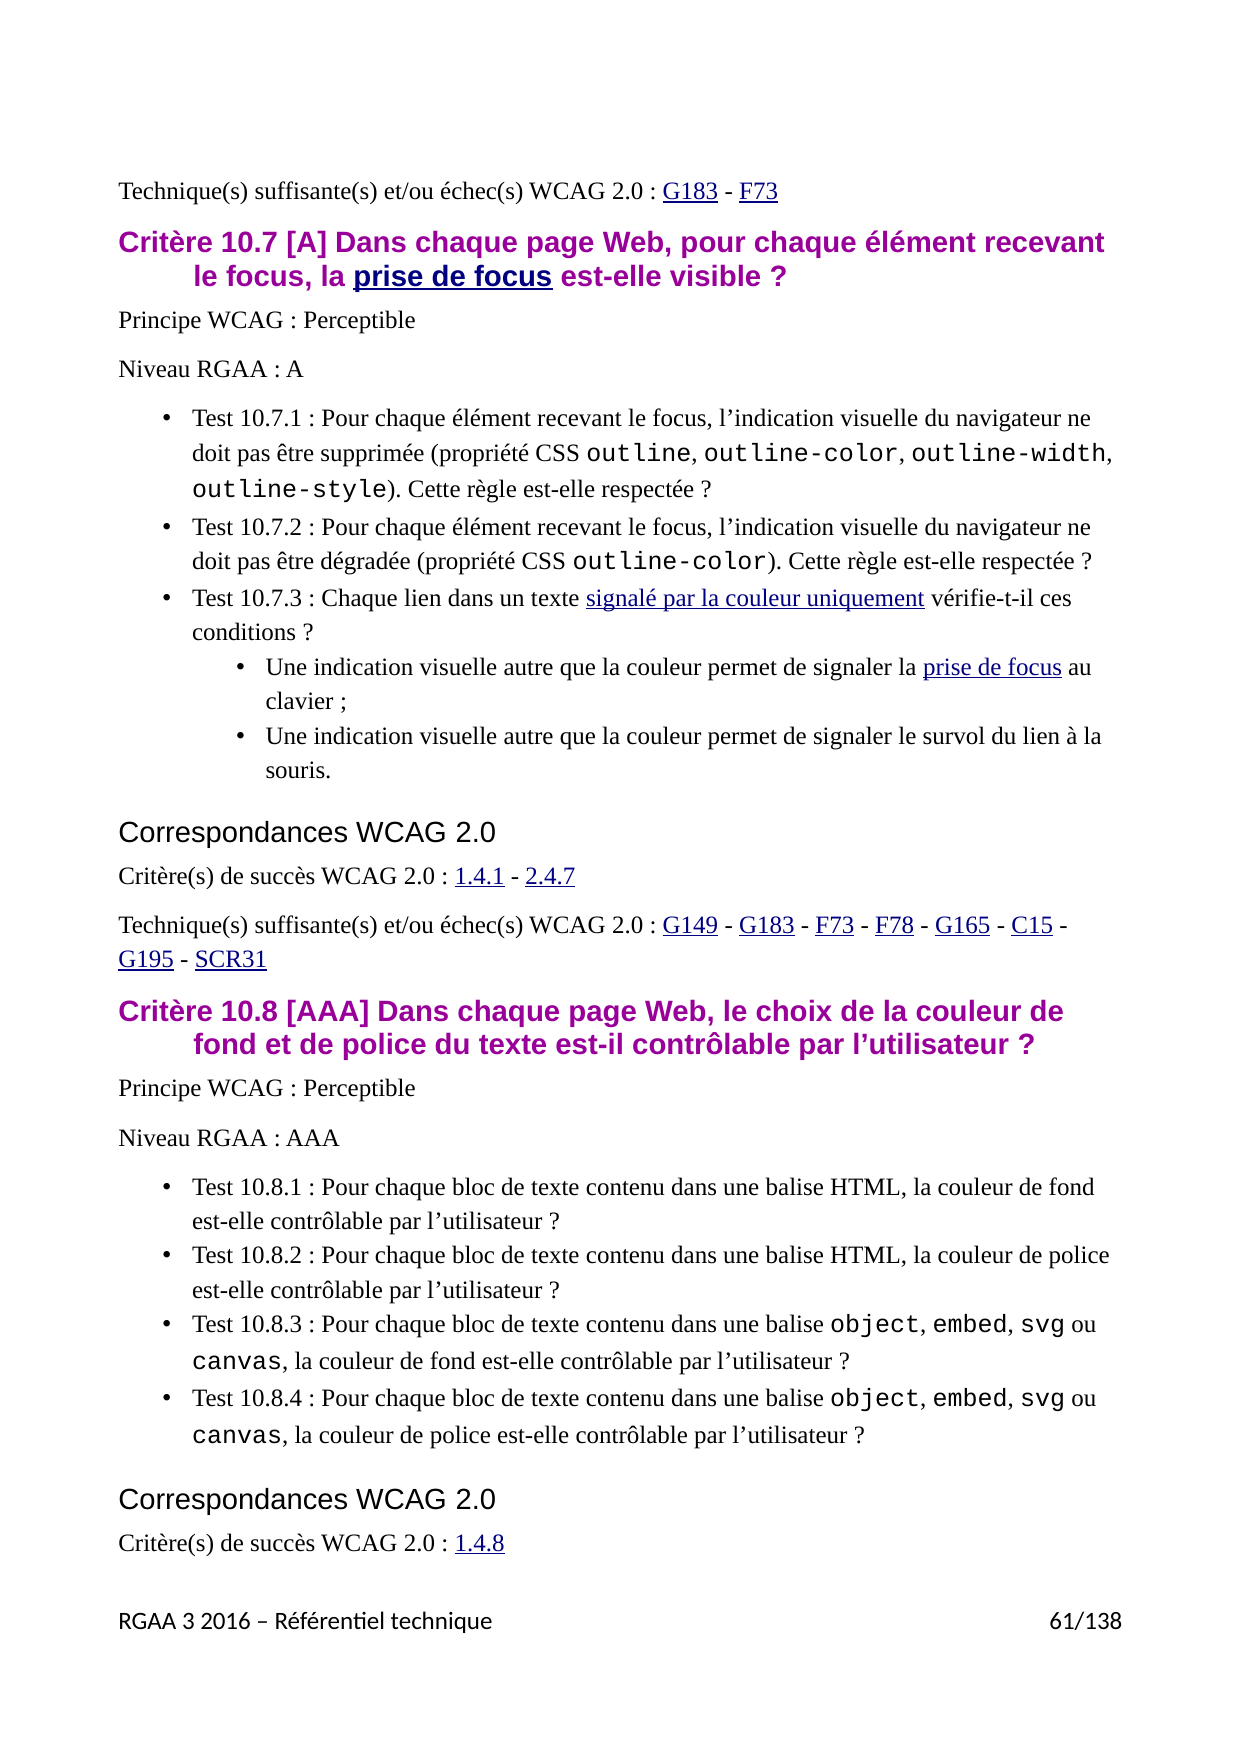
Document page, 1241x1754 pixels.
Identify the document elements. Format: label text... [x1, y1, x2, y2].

text Niveau RGAA : A [118, 354, 1122, 383]
subtitle Critère 10.8 [AAA] Dans chaque page Web, le choix de la couleur de fond et de police du texte est-il contrôlable par l’utilisateur ? [118, 993, 1122, 1061]
text Principe WCAG : Perceptible [118, 305, 1122, 334]
list Une indication visuelle autre que la couleur permet de signaler le survol du lien à la souris. [236, 721, 1122, 784]
text Niveau RGAA : AAA [118, 1123, 1122, 1151]
text Critère(s) de succès WCAG 2.0 : 1.4.8 [118, 1528, 1122, 1556]
list Test 10.8.1 : Pour chaque bloc de texte contenu dans une balise HTML, la couleur de fond est-elle contrôlable par l’utilisateur ? [162, 1172, 1122, 1235]
list Une indication visuelle autre que la couleur permet de signaler la prise de focus au clavier ; [236, 652, 1122, 715]
list Test 10.7.1 : Pour chaque élément recevant le focus, l’indication visuelle du navigateur ne doit pas être supprimée (propriété CSS outline, outline-color, outline-width, outline-style). Cette règle est-elle respectée ? [162, 403, 1122, 505]
list Test 10.8.4 : Pour chaque bloc de texte contenu dans une balise object, embed, svg ou canvas, la couleur de police est-elle contrôlable par l’utilisateur ? [162, 1383, 1122, 1451]
subtitle Critère 10.7 [A] Dans chaque page Web, pour chaque élément recevant le focus, la prise de focus est-elle visible ? [118, 225, 1122, 293]
text Technique(s) suffisante(s) et/ou échec(s) WCAG 2.0 : G149 - G183 - F73 - F78 - G165 - C15 - G195 - SCR31 [118, 910, 1122, 973]
list Test 10.7.2 : Pour chaque élément recevant le focus, l’indication visuelle du navigateur ne doit pas être dégradée (propriété CSS outline-color). Cette règle est-elle respectée ? [162, 512, 1122, 577]
list Test 10.8.2 : Pour chaque bloc de texte contenu dans une balise HTML, la couleur de police est-elle contrôlable par l’utilisateur ? [162, 1241, 1122, 1304]
text Critère(s) de succès WCAG 2.0 : 1.4.1 - 2.4.7 [118, 861, 1122, 890]
list Test 10.8.3 : Pour chaque bloc de texte contenu dans une balise object, embed, svg ou canvas, la couleur de fond est-elle contrôlable par l’utilisateur ? [162, 1309, 1122, 1377]
subtitle Correspondances WCAG 2.0 [118, 1482, 1122, 1515]
list Test 10.7.3 : Chaque lien dans un texte signalé par la couleur uniquement vérifie-t-il ces conditions ? [162, 583, 1122, 646]
text Technique(s) suffisante(s) et/ou échec(s) WCAG 2.0 : G183 - F73 [118, 176, 1122, 205]
subtitle Correspondances WCAG 2.0 [118, 815, 1122, 848]
text Principe WCAG : Perceptible [118, 1073, 1122, 1102]
